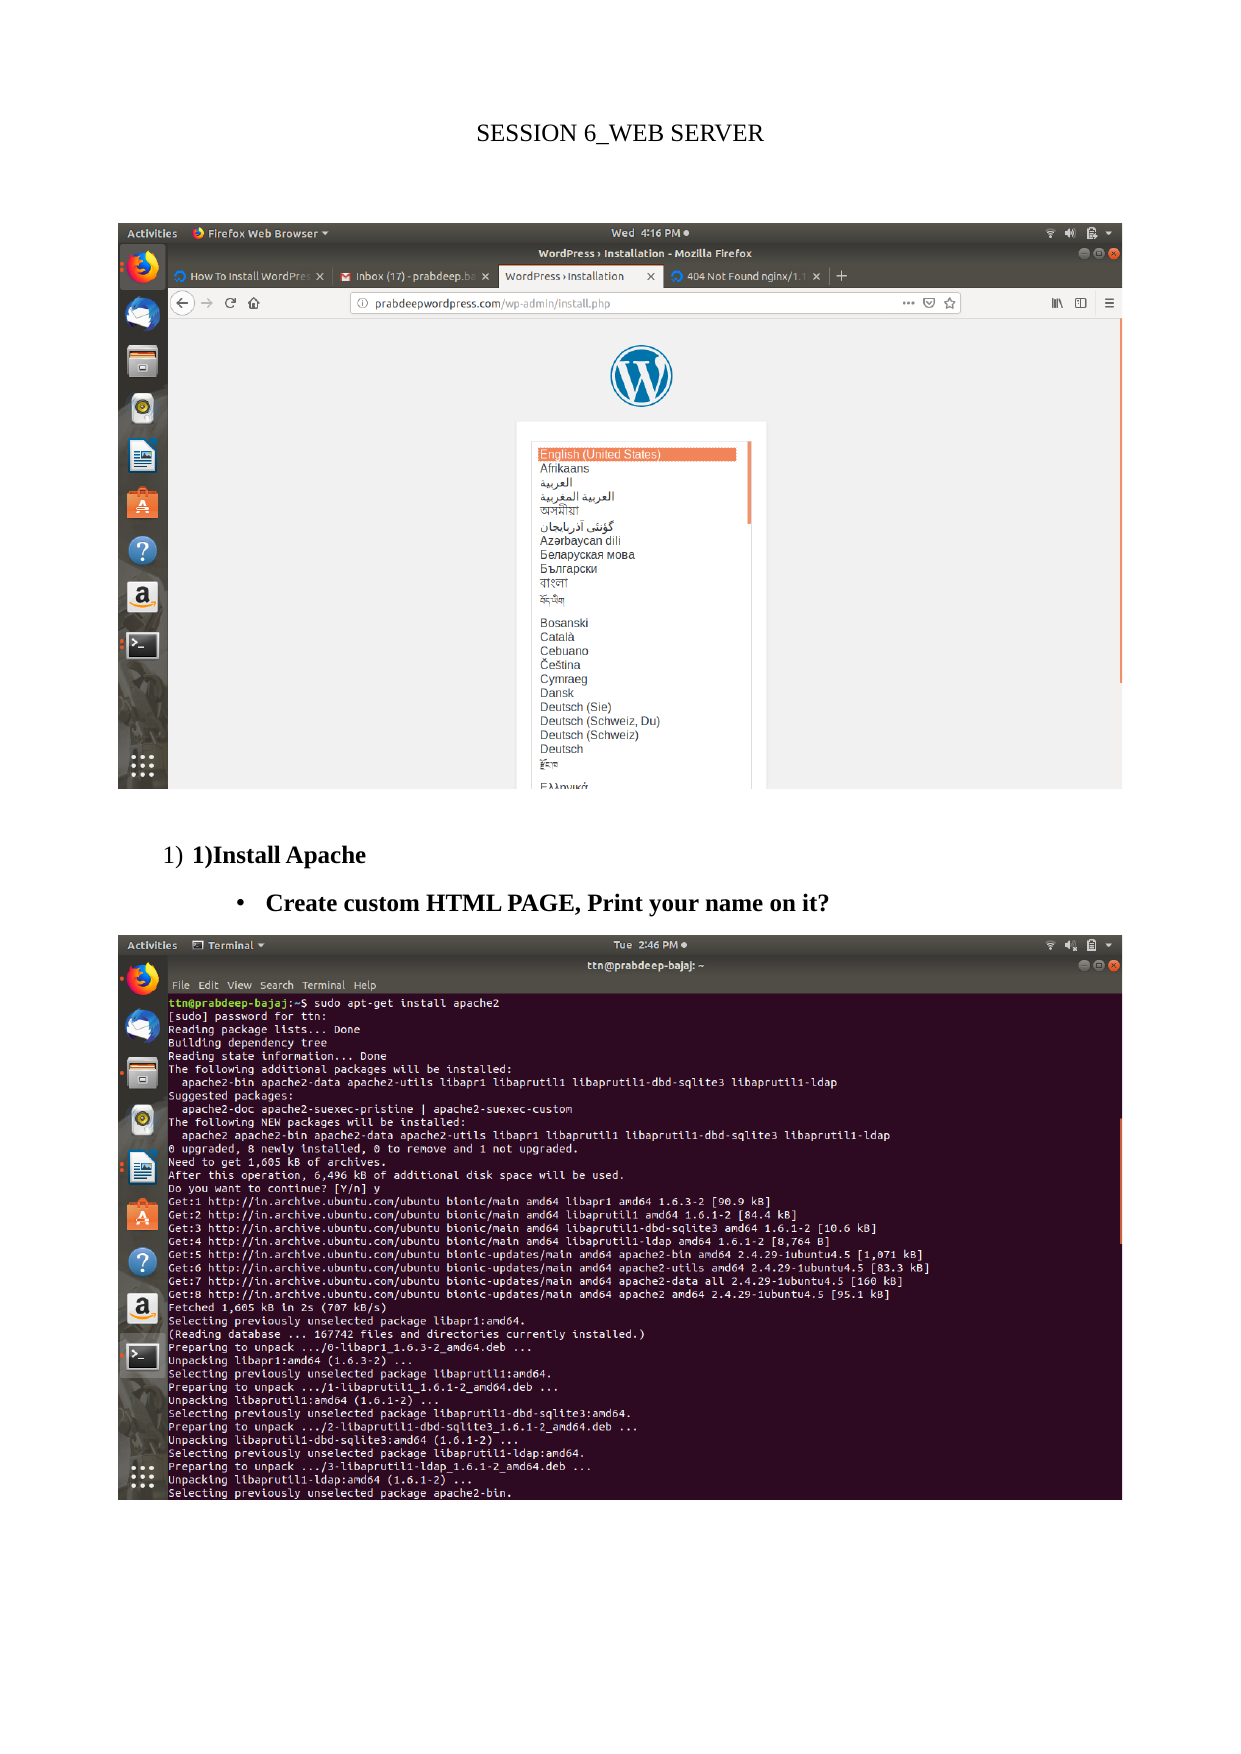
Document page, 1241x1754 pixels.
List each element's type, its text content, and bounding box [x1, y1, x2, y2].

picture [118, 223, 1123, 789]
picture [118, 935, 1123, 1500]
list Create custom HTML PAGE, Print your name on it? [236, 888, 1122, 917]
list 1)Install Apache [162, 840, 1122, 869]
